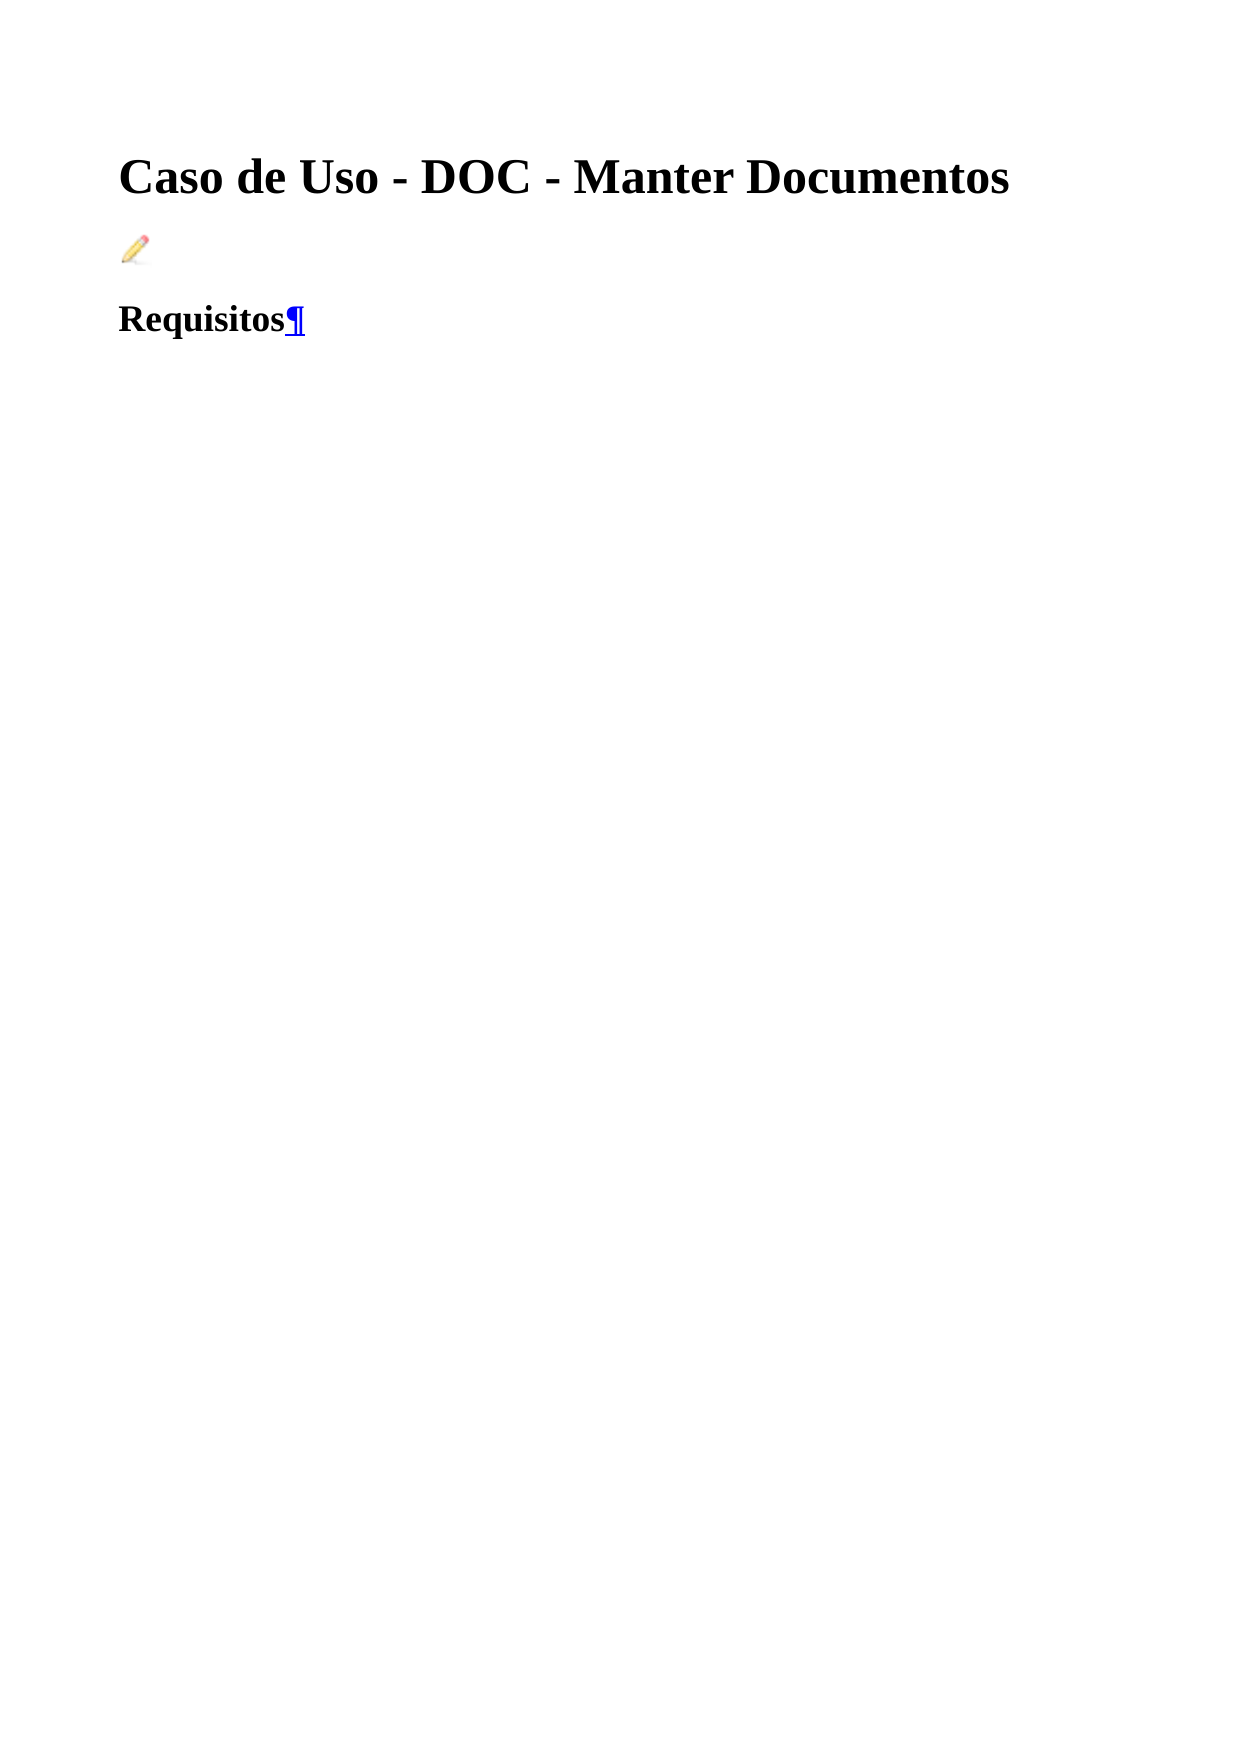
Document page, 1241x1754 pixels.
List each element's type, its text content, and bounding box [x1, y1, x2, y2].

subtitle Requisitos¶ [118, 297, 1122, 340]
subtitle Caso de Uso - DOC - Manter Documentos [118, 147, 1122, 205]
picture [118, 233, 152, 268]
